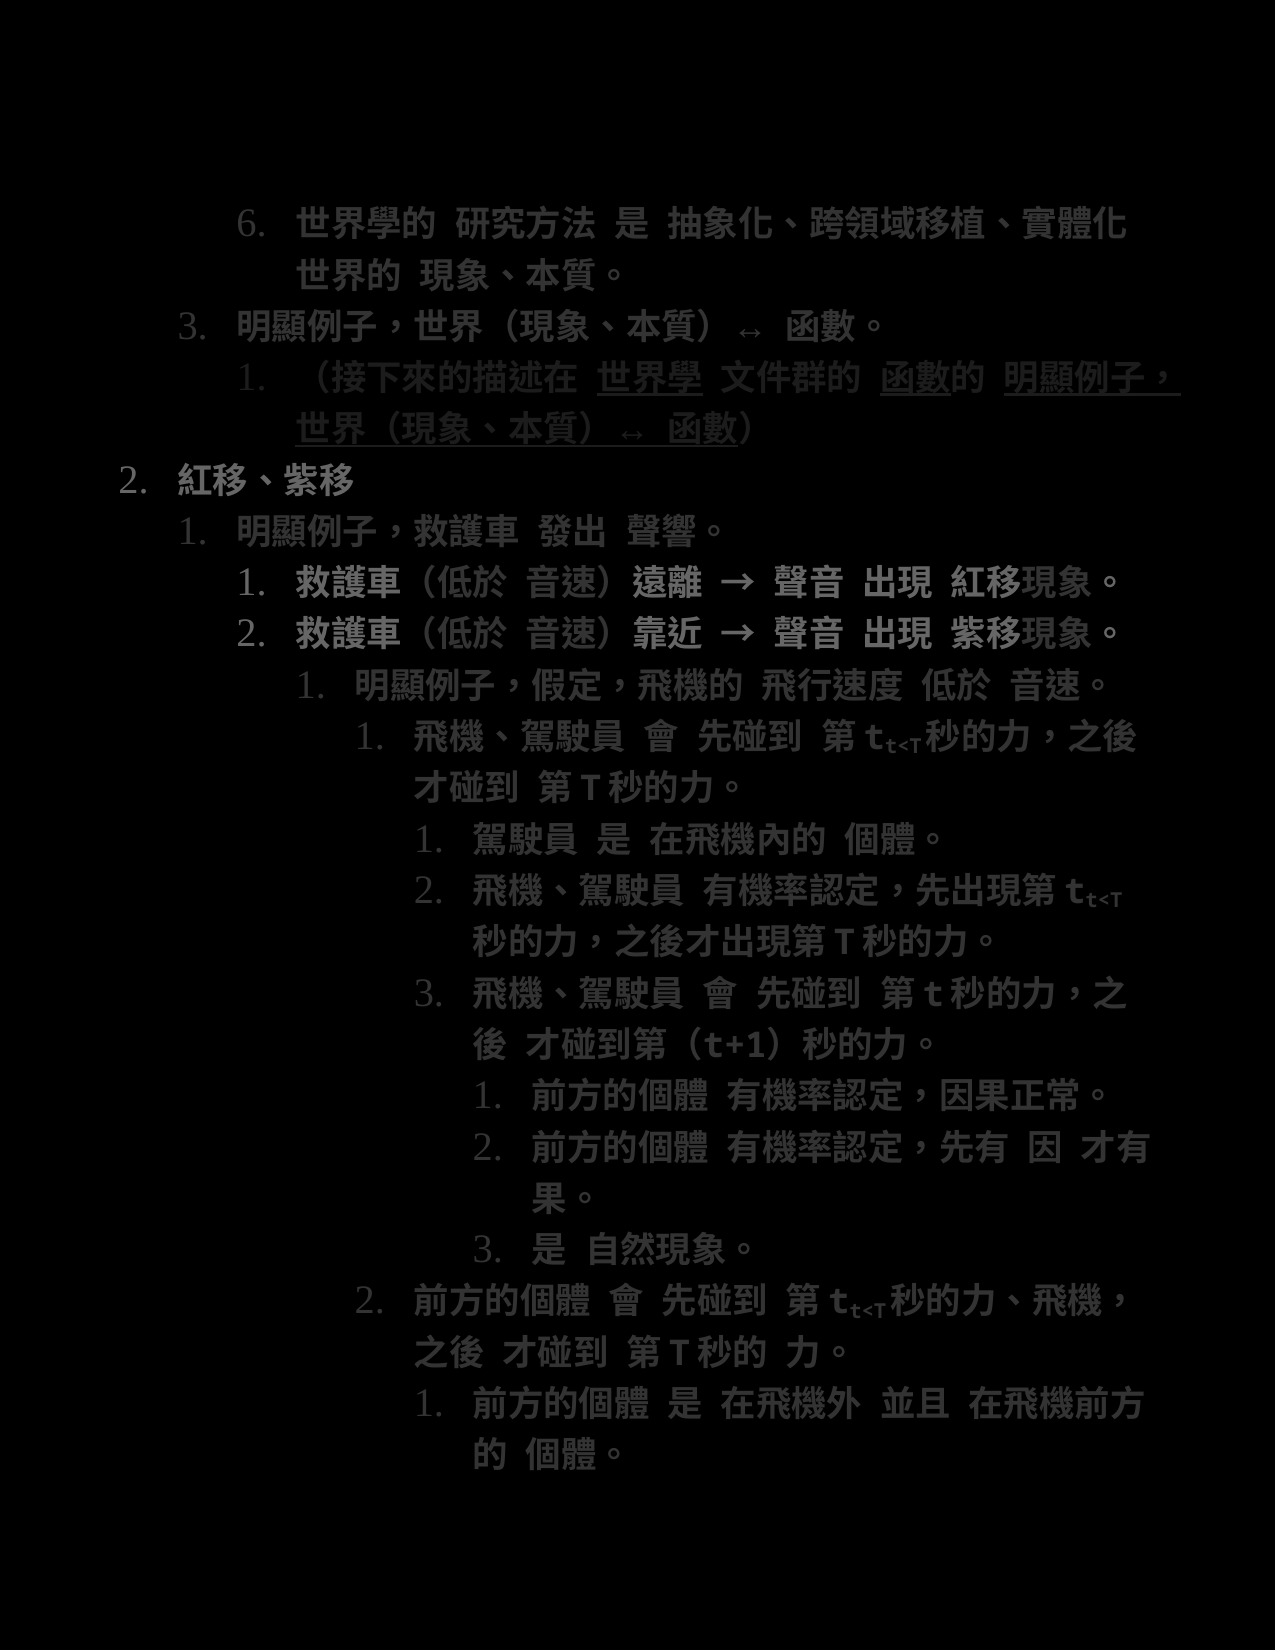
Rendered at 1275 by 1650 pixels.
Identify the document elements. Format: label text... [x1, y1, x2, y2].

list 飛機、駕駛員 會 先碰到 第tt<T秒的力，之後 才碰到 第T秒的力。 [354, 708, 1157, 811]
list 駕駛員 是 在飛機內的 個體。 [413, 811, 1157, 862]
list 明顯例子，世界（現象、本質）↔ 函數。 [177, 298, 1157, 349]
list 明顯例子，假定，飛機的 飛行速度 低於 音速。 [295, 657, 1157, 708]
list 飛機、駕駛員 有機率認定，先出現第tt<T秒的力，之後才出現第T秒的力。 [413, 862, 1157, 965]
list 前方的個體 會 先碰到 第tt<T秒的力、飛機，之後 才碰到 第T秒的 力。 [354, 1273, 1157, 1375]
list 前方的個體 有機率認定，因果正常。 [472, 1068, 1157, 1119]
list 飛機、駕駛員 會 先碰到 第t秒的力，之後 才碰到第（t+1）秒的力。 [413, 965, 1157, 1068]
list 前方的個體 有機率認定，先有 因 才有 果。 [472, 1119, 1157, 1221]
list 救護車（低於 音速）靠近 → 聲音 出現 紫移現象。 [236, 606, 1157, 657]
list 救護車（低於 音速）遠離 → 聲音 出現 紅移現象。 [236, 554, 1157, 606]
list 世界學的 研究方法 是 抽象化、跨領域移植、實體化 世界的 現象、本質。 [236, 196, 1157, 298]
list 前方的個體 是 在飛機外 並且 在飛機前方 的 個體。 [413, 1375, 1157, 1478]
list （接下來的描述在 世界學 文件群的 函數的 明顯例子，世界（現象、本質）↔ 函數） [236, 349, 1157, 452]
list 明顯例子，救護車 發出 聲響。 [177, 503, 1157, 554]
list 紅移、紫移 [118, 452, 1157, 503]
list 是 自然現象。 [472, 1221, 1157, 1273]
